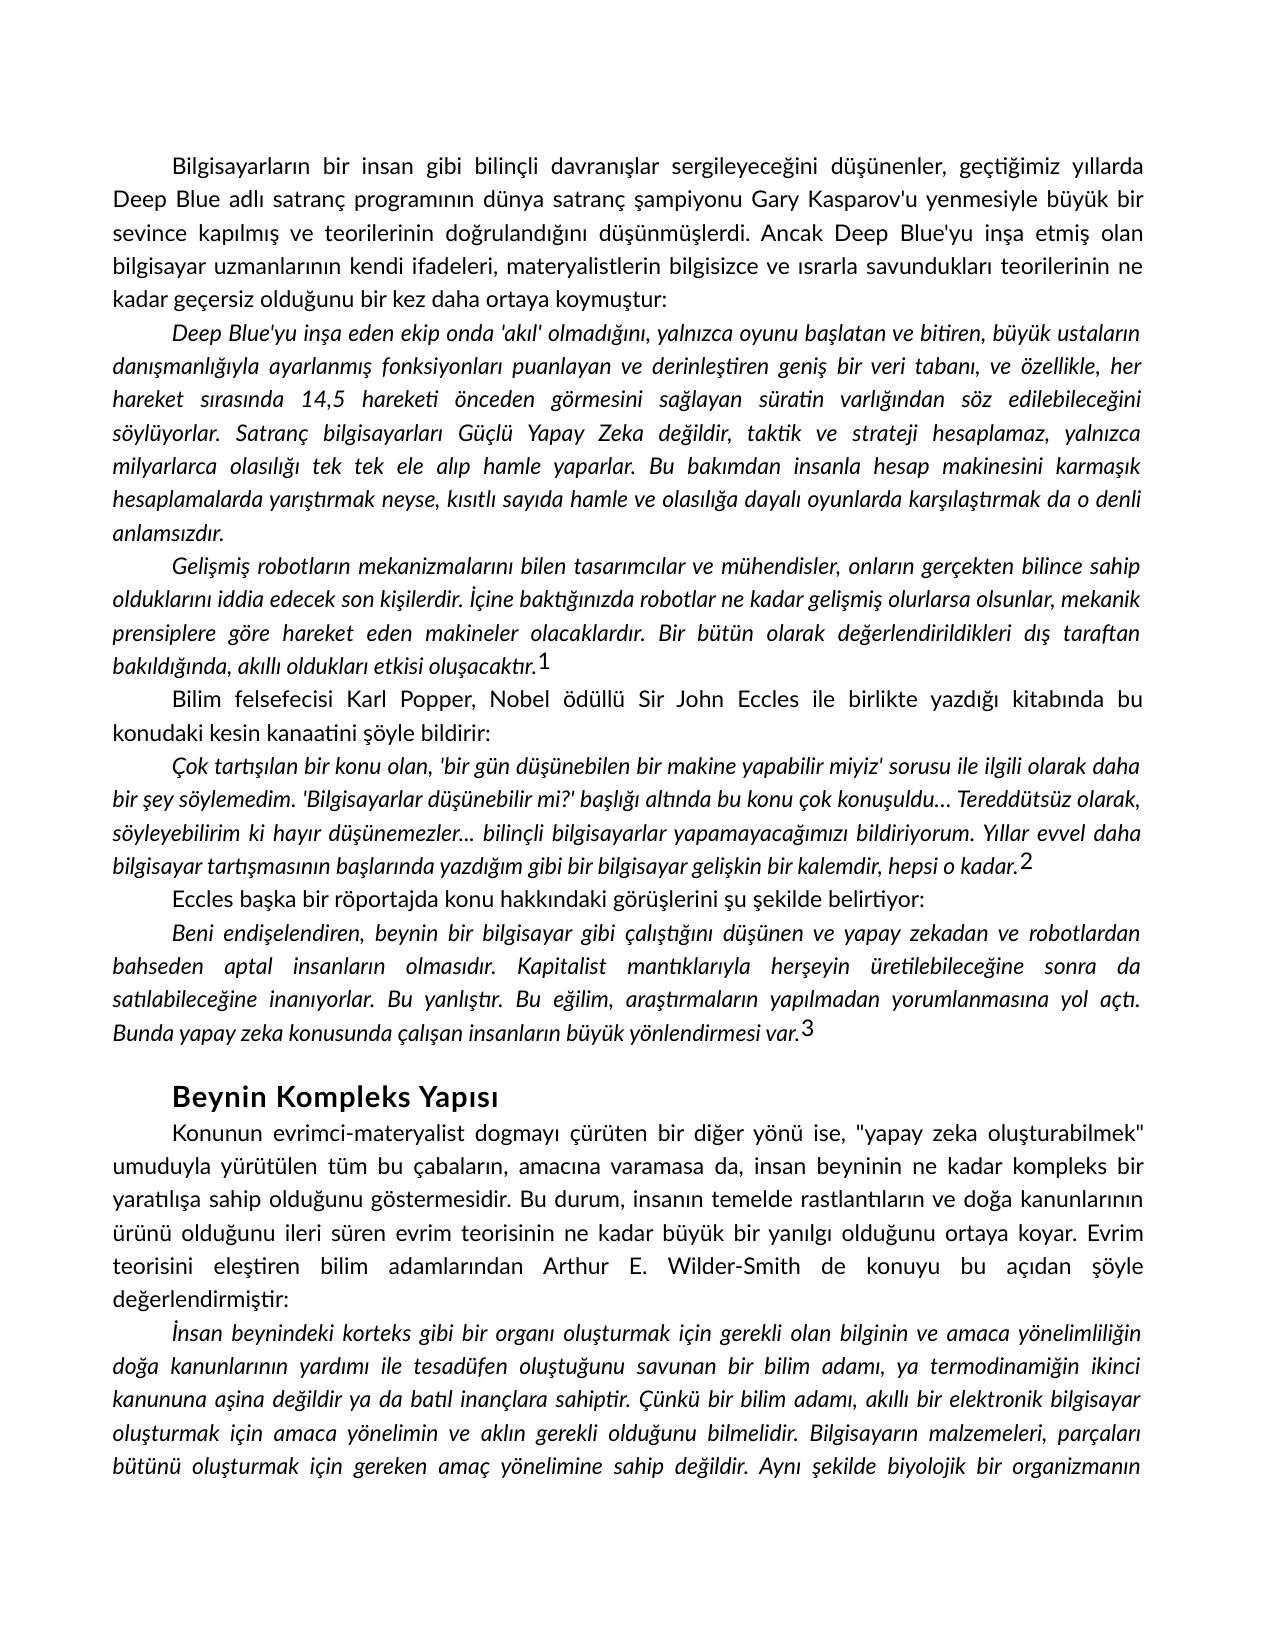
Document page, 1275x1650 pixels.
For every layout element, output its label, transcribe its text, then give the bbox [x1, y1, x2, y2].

text Gelişmiş robotların mekanizmalarını bilen tasarımcılar ve mühendisler, onların gerçekten bilince sahip olduklarını iddia edecek son kişilerdir. İçine baktığınızda robotlar ne kadar gelişmiş olurlarsa olsunlar, mekanik prensiplere göre hareket eden makineler olacaklardır. Bir bütün olarak değerlendirildikleri dış taraftan bakıldığında, akıllı oldukları etkisi oluşacaktır.1 [112, 548, 1145, 681]
text Bilgisayarların bir insan gibi bilinçli davranışlar sergileyeceğini düşünenler, geçtiğimiz yıllarda Deep Blue adlı satranç programının dünya satranç şampiyonu Gary Kasparov'u yenmesiyle büyük bir sevince kapılmış ve teorilerinin doğrulandığını düşünmüşlerdi. Ancak Deep Blue'yu inşa etmiş olan bilgisayar uzmanlarının kendi ifadeleri, materyalistlerin bilgisizce ve ısrarla savundukları teorilerinin ne kadar geçersiz olduğunu bir kez daha ortaya koymuştur: [112, 148, 1145, 314]
text Bilim felsefecisi Karl Popper, Nobel ödüllü Sir John Eccles ile birlikte yazdığı kitabında bu konudaki kesin kanaatini şöyle bildirir: [112, 681, 1145, 748]
text Çok tartışılan bir konu olan, 'bir gün düşünebilen bir makine yapabilir miyiz' sorusu ile ilgili olarak daha bir şey söylemedim. 'Bilgisayarlar düşünebilir mi?' başlığı altında bu konu çok konuşuldu… Tereddütsüz olarak, söyleyebilirim ki hayır düşünemezler... bilinçli bilgisayarlar yapamayacağımızı bildiriyorum. Yıllar evvel daha bilgisayar tartışmasının başlarında yazdığım gibi bir bilgisayar gelişkin bir kalemdir, hepsi o kadar.2 [112, 748, 1145, 881]
text Beni endişelendiren, beynin bir bilgisayar gibi çalıştığını düşünen ve yapay zekadan ve robotlardan bahseden aptal insanların olmasıdır. Kapitalist mantıklarıyla herşeyin üretilebileceğine sonra da satılabileceğine inanıyorlar. Bu yanlıştır. Bu eğilim, araştırmaların yapılmadan yorumlanmasına yol açtı. Bunda yapay zeka konusunda çalışan insanların büyük yönlendirmesi var.3 [112, 914, 1145, 1048]
text Beynin Kompleks Yapısı [112, 1081, 1145, 1114]
text Konunun evrimci-materyalist dogmayı çürüten bir diğer yönü ise, "yapay zeka oluşturabilmek" umuduyla yürütülen tüm bu çabaların, amacına varamasa da, insan beyninin ne kadar kompleks bir yaratılışa sahip olduğunu göstermesidir. Bu durum, insanın temelde rastlantıların ve doğa kanunlarının ürünü olduğunu ileri süren evrim teorisinin ne kadar büyük bir yanılgı olduğunu ortaya koyar. Evrim teorisini eleştiren bilim adamlarından Arthur E. Wilder-Smith de konuyu bu açıdan şöyle değerlendirmiştir: [112, 1114, 1145, 1314]
text Eccles başka bir röportajda konu hakkındaki görüşlerini şu şekilde belirtiyor: [112, 881, 1145, 914]
text Deep Blue'yu inşa eden ekip onda 'akıl' olmadığını, yalnızca oyunu başlatan ve bitiren, büyük ustaların danışmanlığıyla ayarlanmış fonksiyonları puanlayan ve derinleştiren geniş bir veri tabanı, ve özellikle, her hareket sırasında 14,5 hareketi önceden görmesini sağlayan süratin varlığından söz edilebileceğini söylüyorlar. Satranç bilgisayarları Güçlü Yapay Zeka değildir, taktik ve strateji hesaplamaz, yalnızca milyarlarca olasılığı tek tek ele alıp hamle yaparlar. Bu bakımdan insanla hesap makinesini karmaşık hesaplamalarda yarıştırmak neyse, kısıtlı sayıda hamle ve olasılığa dayalı oyunlarda karşılaştırmak da o denli anlamsızdır. [112, 314, 1145, 548]
text İnsan beynindeki korteks gibi bir organı oluşturmak için gerekli olan bilginin ve amaca yönelimliliğin doğa kanunlarının yardımı ile tesadüfen oluştuğunu savunan bir bilim adamı, ya termodinamiğin ikinci kanununa aşina değildir ya da batıl inançlara sahiptir. Çünkü bir bilim adamı, akıllı bir elektronik bilgisayar oluşturmak için amaca yönelimin ve aklın gerekli olduğunu bilmelidir. Bilgisayarın malzemeleri, parçaları bütünü oluşturmak için gereken amaç yönelimine sahip değildir. Aynı şekilde biyolojik bir organizmanın [112, 1314, 1145, 1481]
